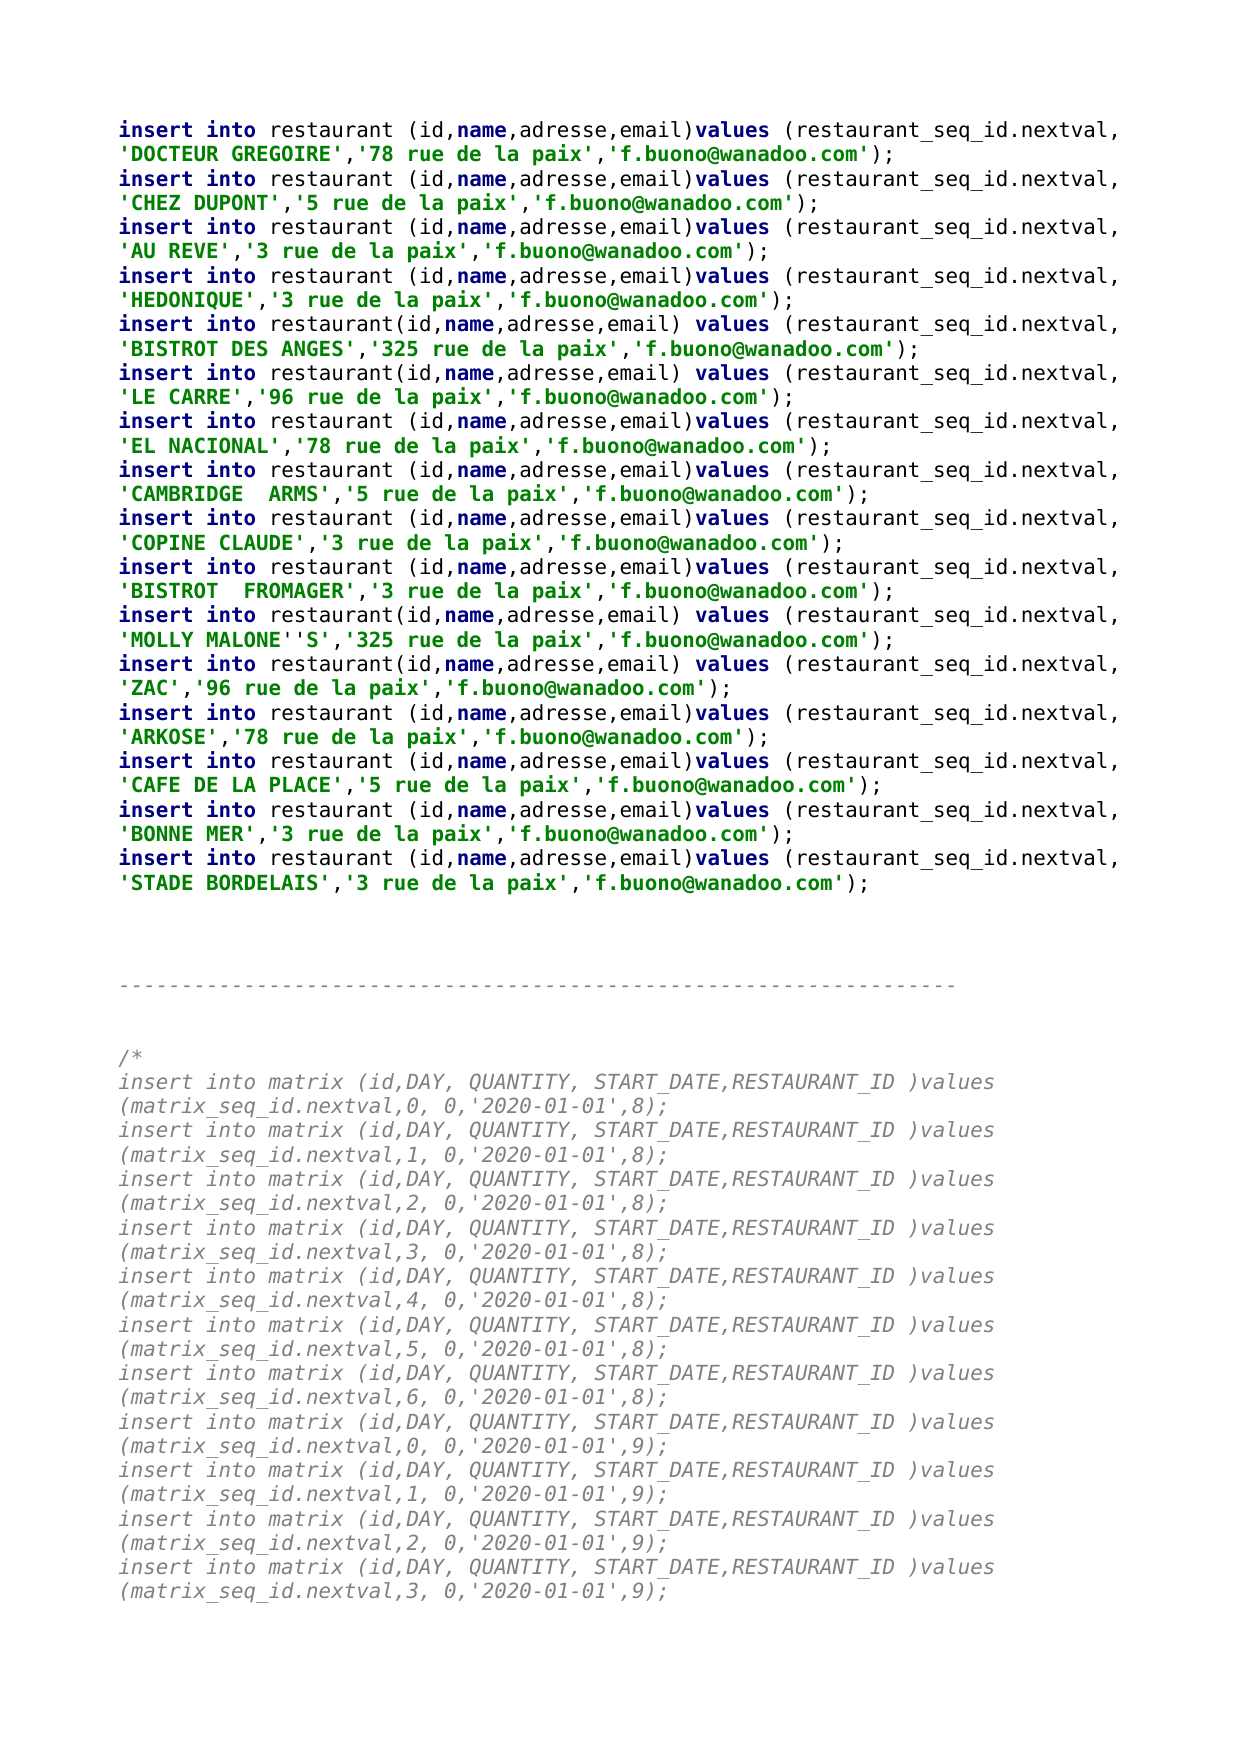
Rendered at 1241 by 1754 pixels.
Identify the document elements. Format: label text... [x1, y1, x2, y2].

text insert into restaurant (id,name,adresse,email)values (restaurant_seq_id.nextval, 'CAFE DE LA PLACE','5 rue de la paix','f.buono@wanadoo.com'); [118, 749, 1122, 798]
text insert into restaurant (id,name,adresse,email)values (restaurant_seq_id.nextval, 'CAMBRIDGE ARMS','5 rue de la paix','f.buono@wanadoo.com'); [118, 458, 1122, 506]
text insert into matrix (id,DAY, QUANTITY, START_DATE,RESTAURANT_ID )values (matrix_seq_id.nextval,3, 0,'2020-01-01',9); [118, 1555, 1122, 1604]
text insert into restaurant(id,name,adresse,email) values (restaurant_seq_id.nextval, 'MOLLY MALONE''S','325 rue de la paix','f.buono@wanadoo.com'); [118, 603, 1122, 652]
text insert into restaurant (id,name,adresse,email)values (restaurant_seq_id.nextval, 'EL NACIONAL','78 rue de la paix','f.buono@wanadoo.com'); [118, 409, 1122, 458]
text insert into matrix (id,DAY, QUANTITY, START_DATE,RESTAURANT_ID )values (matrix_seq_id.nextval,1, 0,'2020-01-01',8); [118, 1118, 1122, 1167]
text insert into restaurant (id,name,adresse,email)values (restaurant_seq_id.nextval, 'BISTROT FROMAGER','3 rue de la paix','f.buono@wanadoo.com'); [118, 555, 1122, 603]
text insert into restaurant(id,name,adresse,email) values (restaurant_seq_id.nextval, 'BISTROT DES ANGES','325 rue de la paix','f.buono@wanadoo.com'); [118, 312, 1122, 361]
text insert into restaurant (id,name,adresse,email)values (restaurant_seq_id.nextval, 'CHEZ DUPONT','5 rue de la paix','f.buono@wanadoo.com'); [118, 167, 1122, 215]
text insert into restaurant(id,name,adresse,email) values (restaurant_seq_id.nextval, 'LE CARRE','96 rue de la paix','f.buono@wanadoo.com'); [118, 361, 1122, 409]
text ------------------------------------------------------------------- [118, 973, 1122, 997]
text insert into restaurant (id,name,adresse,email)values (restaurant_seq_id.nextval, 'AU REVE','3 rue de la paix','f.buono@wanadoo.com'); [118, 215, 1122, 264]
text insert into matrix (id,DAY, QUANTITY, START_DATE,RESTAURANT_ID )values (matrix_seq_id.nextval,2, 0,'2020-01-01',9); [118, 1507, 1122, 1555]
text insert into restaurant (id,name,adresse,email)values (restaurant_seq_id.nextval, 'HEDONIQUE','3 rue de la paix','f.buono@wanadoo.com'); [118, 264, 1122, 312]
text insert into restaurant (id,name,adresse,email)values (restaurant_seq_id.nextval, 'STADE BORDELAIS','3 rue de la paix','f.buono@wanadoo.com'); [118, 846, 1122, 895]
text insert into matrix (id,DAY, QUANTITY, START_DATE,RESTAURANT_ID )values (matrix_seq_id.nextval,4, 0,'2020-01-01',8); [118, 1264, 1122, 1313]
text insert into restaurant (id,name,adresse,email)values (restaurant_seq_id.nextval, 'DOCTEUR GREGOIRE','78 rue de la paix','f.buono@wanadoo.com'); [118, 118, 1122, 167]
text insert into matrix (id,DAY, QUANTITY, START_DATE,RESTAURANT_ID )values (matrix_seq_id.nextval,0, 0,'2020-01-01',8); [118, 1070, 1122, 1118]
text insert into restaurant(id,name,adresse,email) values (restaurant_seq_id.nextval, 'ZAC','96 rue de la paix','f.buono@wanadoo.com'); [118, 652, 1122, 701]
text insert into matrix (id,DAY, QUANTITY, START_DATE,RESTAURANT_ID )values (matrix_seq_id.nextval,5, 0,'2020-01-01',8); [118, 1313, 1122, 1361]
text insert into restaurant (id,name,adresse,email)values (restaurant_seq_id.nextval, 'BONNE MER','3 rue de la paix','f.buono@wanadoo.com'); [118, 798, 1122, 846]
text insert into restaurant (id,name,adresse,email)values (restaurant_seq_id.nextval, 'COPINE CLAUDE','3 rue de la paix','f.buono@wanadoo.com'); [118, 506, 1122, 555]
text insert into matrix (id,DAY, QUANTITY, START_DATE,RESTAURANT_ID )values (matrix_seq_id.nextval,6, 0,'2020-01-01',8); [118, 1361, 1122, 1410]
text insert into matrix (id,DAY, QUANTITY, START_DATE,RESTAURANT_ID )values (matrix_seq_id.nextval,2, 0,'2020-01-01',8); [118, 1167, 1122, 1216]
text insert into restaurant (id,name,adresse,email)values (restaurant_seq_id.nextval, 'ARKOSE','78 rue de la paix','f.buono@wanadoo.com'); [118, 701, 1122, 749]
text insert into matrix (id,DAY, QUANTITY, START_DATE,RESTAURANT_ID )values (matrix_seq_id.nextval,3, 0,'2020-01-01',8); [118, 1216, 1122, 1264]
text insert into matrix (id,DAY, QUANTITY, START_DATE,RESTAURANT_ID )values (matrix_seq_id.nextval,0, 0,'2020-01-01',9); [118, 1410, 1122, 1458]
text insert into matrix (id,DAY, QUANTITY, START_DATE,RESTAURANT_ID )values (matrix_seq_id.nextval,1, 0,'2020-01-01',9); [118, 1458, 1122, 1507]
text /* [118, 1046, 1122, 1070]
